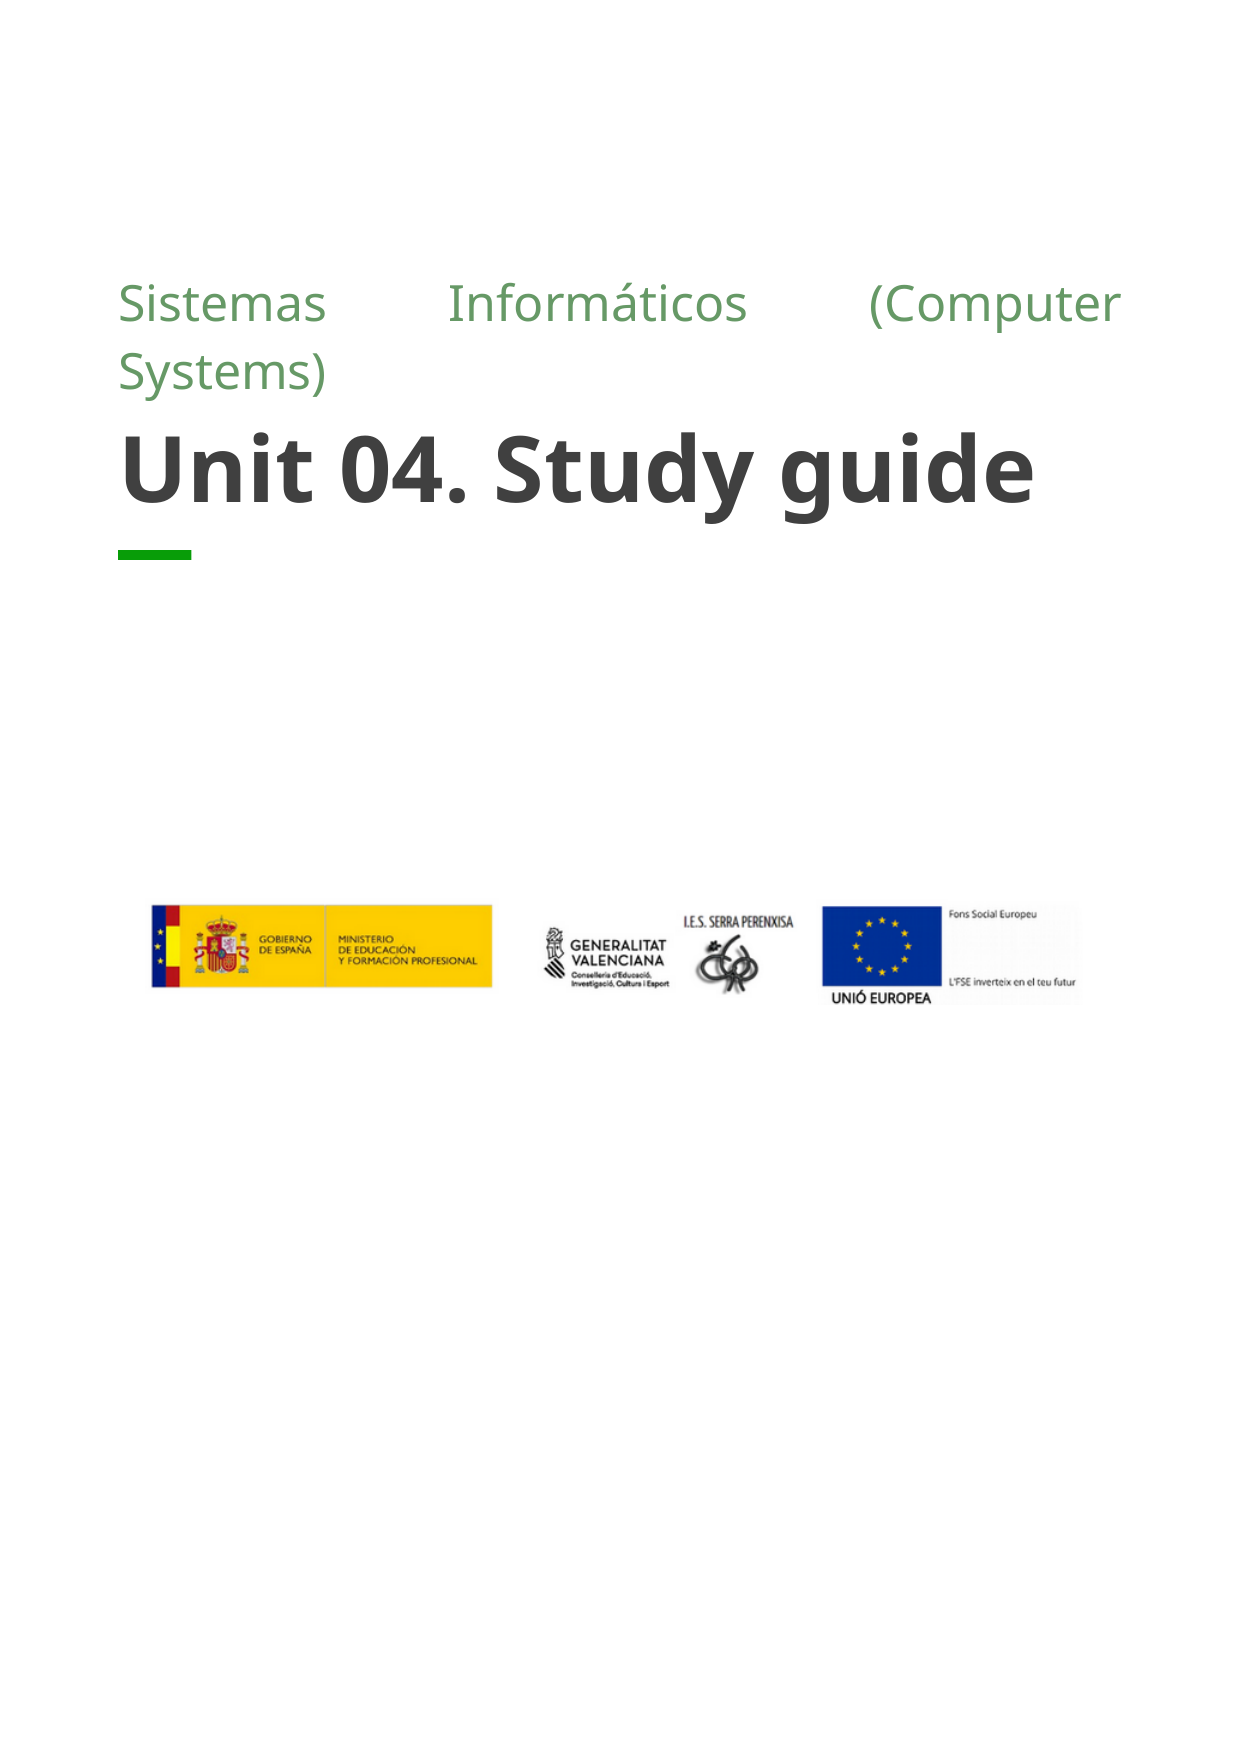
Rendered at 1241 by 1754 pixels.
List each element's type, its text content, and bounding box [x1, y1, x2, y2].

title Sistemas Informáticos (Computer Systems) Unit 04. Study guide [118, 268, 1122, 529]
picture [118, 550, 192, 560]
picture [118, 885, 1123, 1005]
